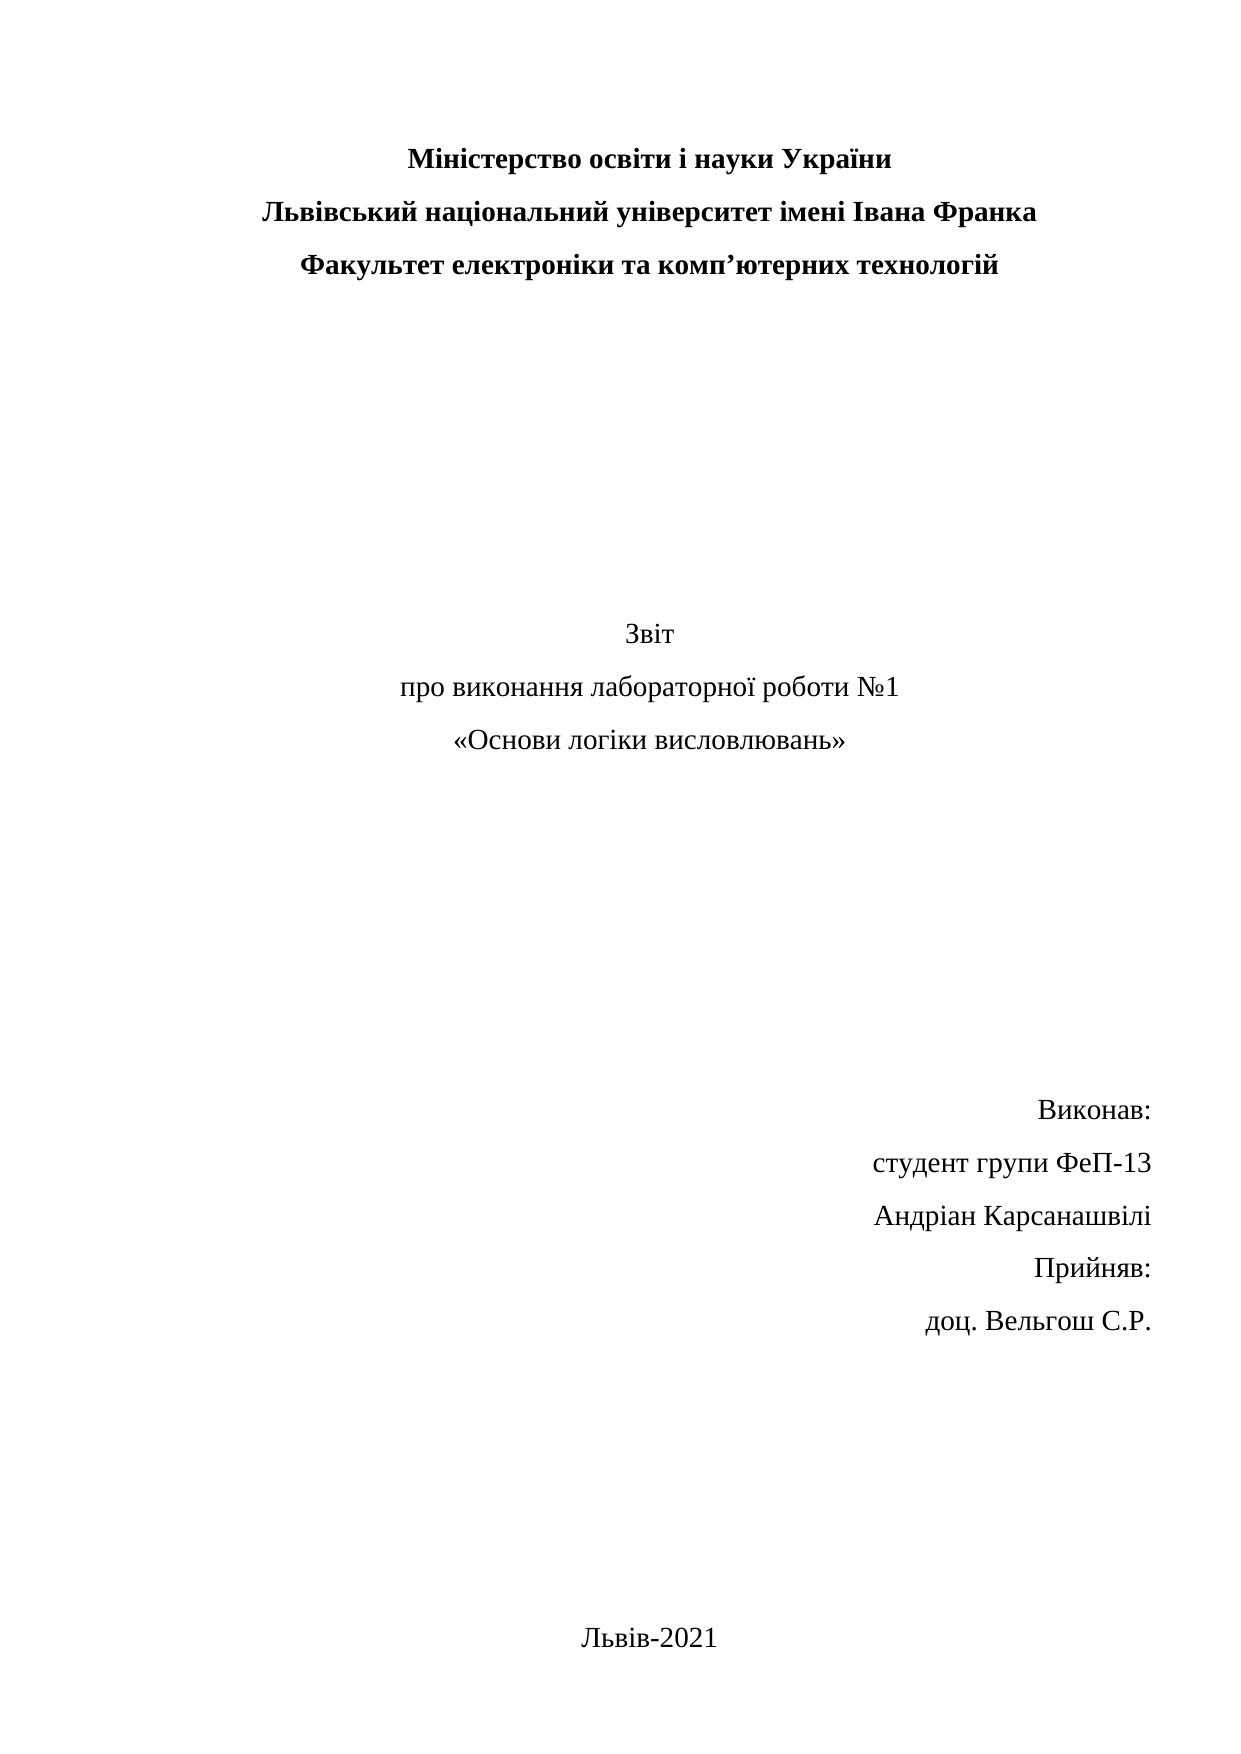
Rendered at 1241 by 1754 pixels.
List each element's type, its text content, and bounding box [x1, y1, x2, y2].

text Прийняв: [783, 1250, 1152, 1284]
text Звіт [148, 617, 1152, 650]
text «Основи логіки висловлювань» [148, 722, 1152, 756]
text Львів-2021 [148, 1620, 1152, 1654]
text Виконав: [783, 1092, 1152, 1126]
text Міністерство освіти і науки України [148, 141, 1152, 175]
text Львівський національний університет імені Івана Франка [148, 194, 1152, 228]
text доц. Вельгош С.Р. [783, 1303, 1152, 1337]
text Андріан Карсанашвілі [783, 1198, 1152, 1231]
text Факультет електроніки та комп’ютерних технологій [148, 247, 1152, 281]
text про виконання лабораторної роботи №1 [148, 669, 1152, 703]
text студент групи ФеП-13 [783, 1145, 1152, 1178]
